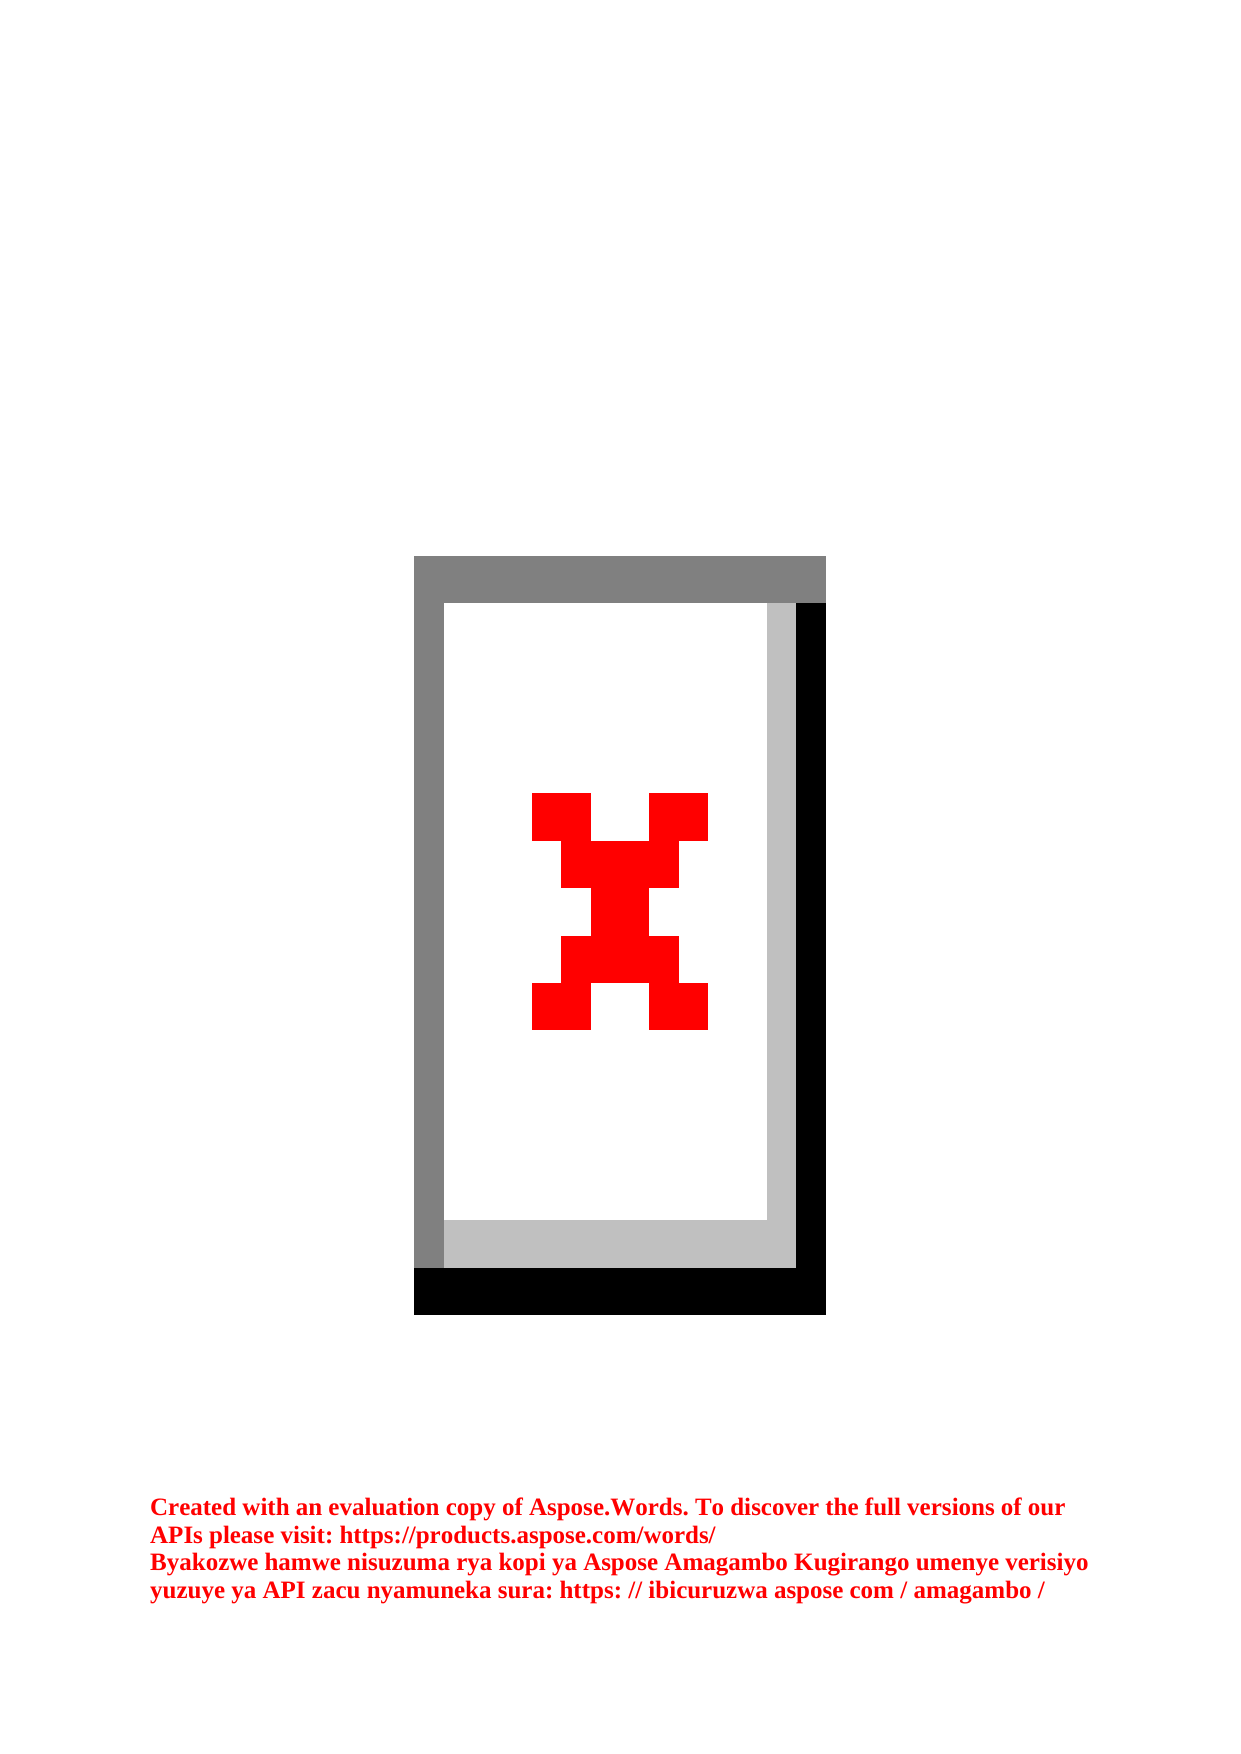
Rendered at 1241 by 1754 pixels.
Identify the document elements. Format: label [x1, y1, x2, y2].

picture [150, 225, 1125, 1494]
